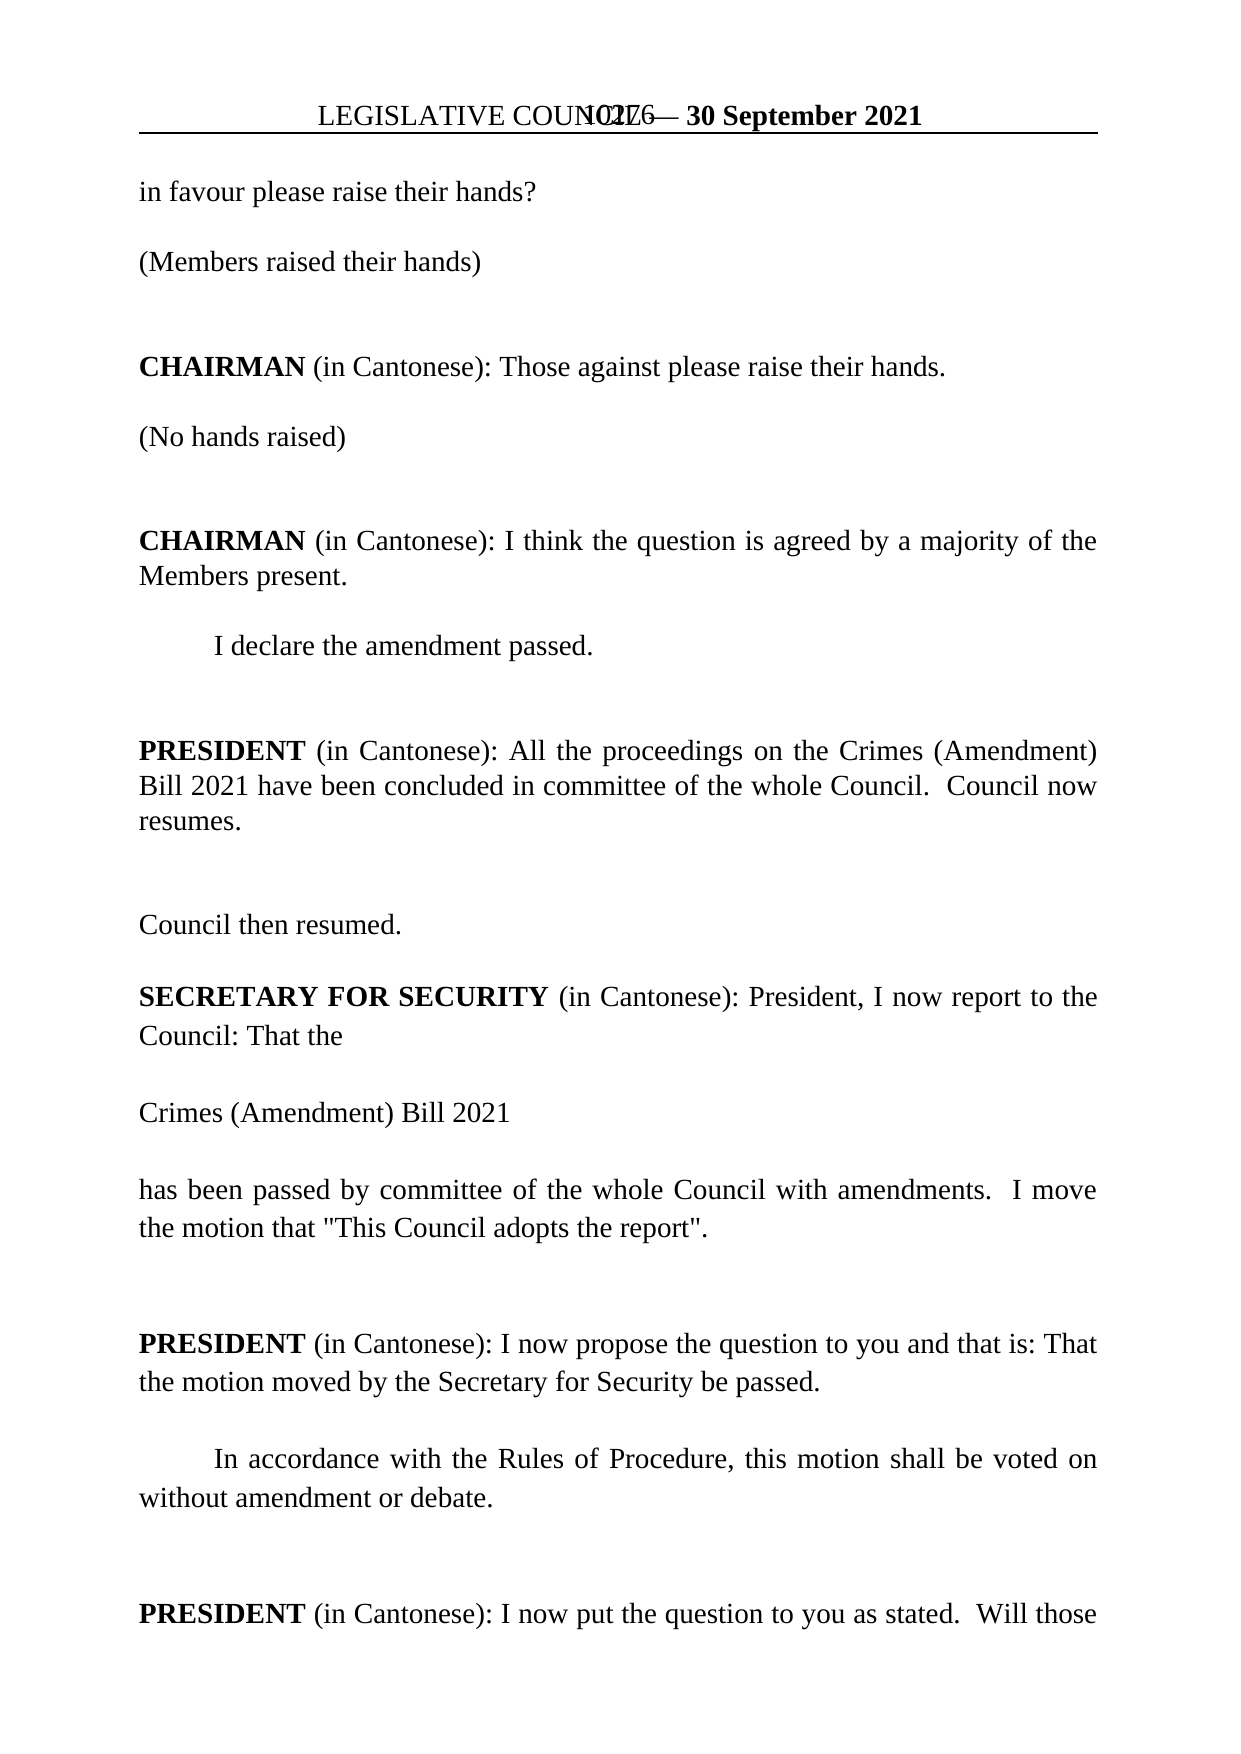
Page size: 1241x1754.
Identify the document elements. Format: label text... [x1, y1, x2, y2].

text (Members raised their hands) [139, 243, 1098, 278]
text Crimes (Amendment) Bill 2021 [139, 1090, 1098, 1128]
text I declare the amendment passed. [139, 627, 1098, 662]
text in favour please raise their hands? [139, 173, 1098, 208]
text Council then resumed. [139, 906, 1098, 941]
text PRESIDENT (in Cantonese): I now put the question to you as stated. Will those [139, 1591, 1098, 1629]
text In accordance with the Rules of Procedure, this motion shall be voted on without amendment or debate. [139, 1437, 1098, 1514]
text has been passed by committee of the whole Council with amendments. I move the motion that "This Council adopts the report". [139, 1167, 1098, 1244]
text CHAIRMAN (in Cantonese): Those against please raise their hands. [139, 348, 1098, 382]
text SECRETARY FOR SECURITY (in Cantonese): President, I now report to the Council: That the [139, 974, 1098, 1051]
text PRESIDENT (in Cantonese): I now propose the question to you and that is: That the motion moved by the Secretary for Security be passed. [139, 1321, 1098, 1398]
text CHAIRMAN (in Cantonese): I think the question is agreed by a majority of the Members present. [139, 522, 1098, 592]
text (No hands raised) [139, 417, 1098, 452]
text PRESIDENT (in Cantonese): All the proceedings on the Crimes (Amendment) Bill 2021 have been concluded in committee of the whole Council. Council now resumes. [139, 731, 1098, 836]
